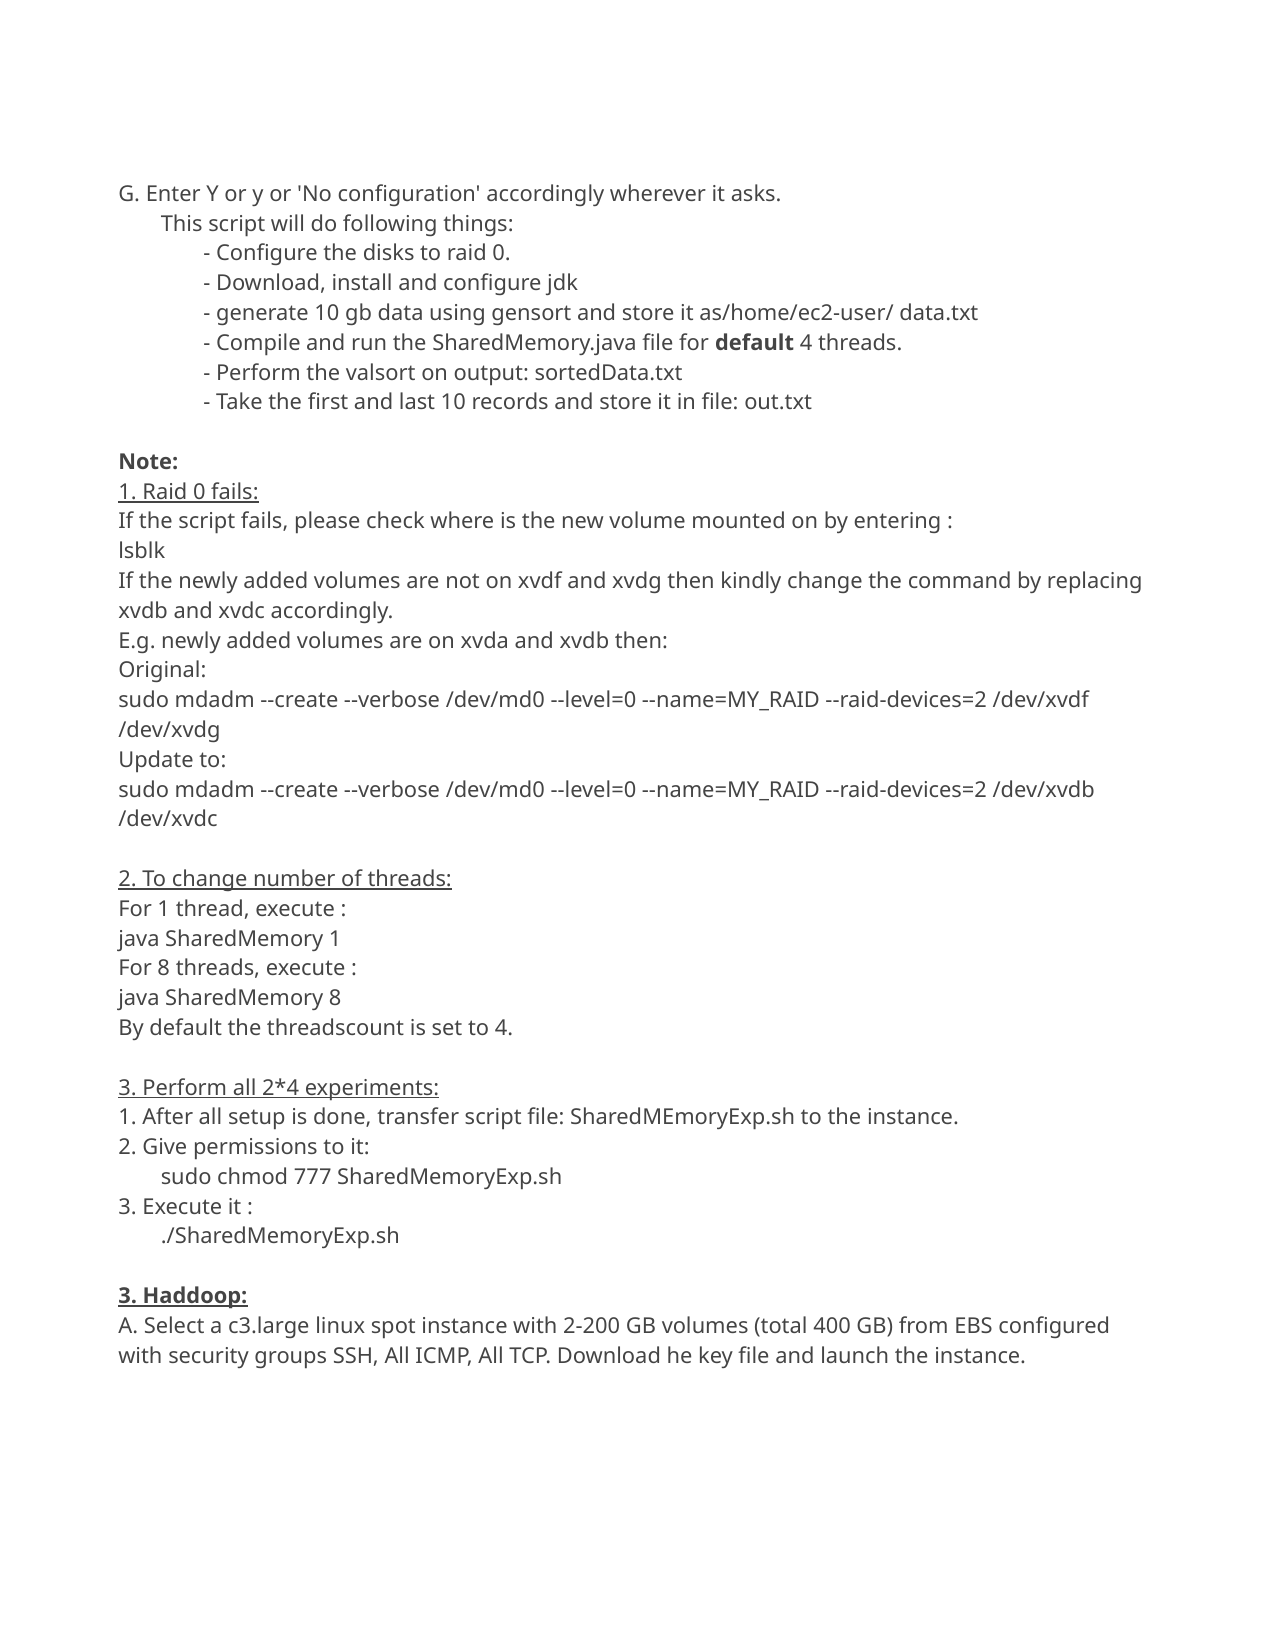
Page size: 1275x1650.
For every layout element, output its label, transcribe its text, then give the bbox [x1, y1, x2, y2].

text Note: [118, 446, 1157, 476]
text If the newly added volumes are not on xvdf and xvdg then kindly change the command by replacing xvdb and xvdc accordingly. [118, 565, 1157, 624]
text By default the threadscount is set to 4. [118, 1012, 1157, 1042]
text G. Enter Y or y or 'No configuration' accordingly wherever it asks. [118, 178, 1157, 207]
text For 1 thread, execute : [118, 893, 1157, 922]
text 2. To change number of threads: [118, 863, 1157, 893]
text For 8 threads, execute : [118, 952, 1157, 982]
text 1. After all setup is done, transfer script file: SharedMEmoryExp.sh to the instance. [118, 1101, 1157, 1131]
text 3. Perform all 2*4 experiments: [118, 1071, 1157, 1101]
text java SharedMemory 1 [118, 922, 1157, 952]
text 2. Give permissions to it: [118, 1131, 1157, 1161]
text - Compile and run the SharedMemory.java file for default 4 threads. [118, 327, 1157, 356]
text 3. Execute it : [118, 1191, 1157, 1220]
text java SharedMemory 8 [118, 982, 1157, 1012]
text Original: [118, 654, 1157, 684]
text 3. Haddoop: [118, 1280, 1157, 1310]
text - generate 10 gb data using gensort and store it as/home/ec2-user/ data.txt [118, 297, 1157, 327]
text Update to: [118, 744, 1157, 773]
text - Take the first and last 10 records and store it in file: out.txt [118, 386, 1157, 416]
text E.g. newly added volumes are on xvda and xvdb then: [118, 624, 1157, 654]
text sudo mdadm --create --verbose /dev/md0 --level=0 --name=MY_RAID --raid-devices=2 /dev/xvdb /dev/xvdc [118, 773, 1157, 833]
text - Perform the valsort on output: sortedData.txt [118, 356, 1157, 386]
text sudo chmod 777 SharedMemoryExp.sh [118, 1161, 1157, 1191]
text If the script fails, please check where is the new volume mounted on by entering : [118, 505, 1157, 535]
text This script will do following things: [118, 207, 1157, 237]
text ./SharedMemoryExp.sh [118, 1220, 1157, 1250]
text lsblk [118, 535, 1157, 565]
text - Configure the disks to raid 0. [118, 237, 1157, 267]
text - Download, install and configure jdk [118, 267, 1157, 297]
text sudo mdadm --create --verbose /dev/md0 --level=0 --name=MY_RAID --raid-devices=2 /dev/xvdf /dev/xvdg [118, 684, 1157, 744]
text A. Select a c3.large linux spot instance with 2-200 GB volumes (total 400 GB) from EBS configured with security groups SSH, All ICMP, All TCP. Download he key file and launch the instance. [118, 1310, 1157, 1369]
text 1. Raid 0 fails: [118, 476, 1157, 505]
